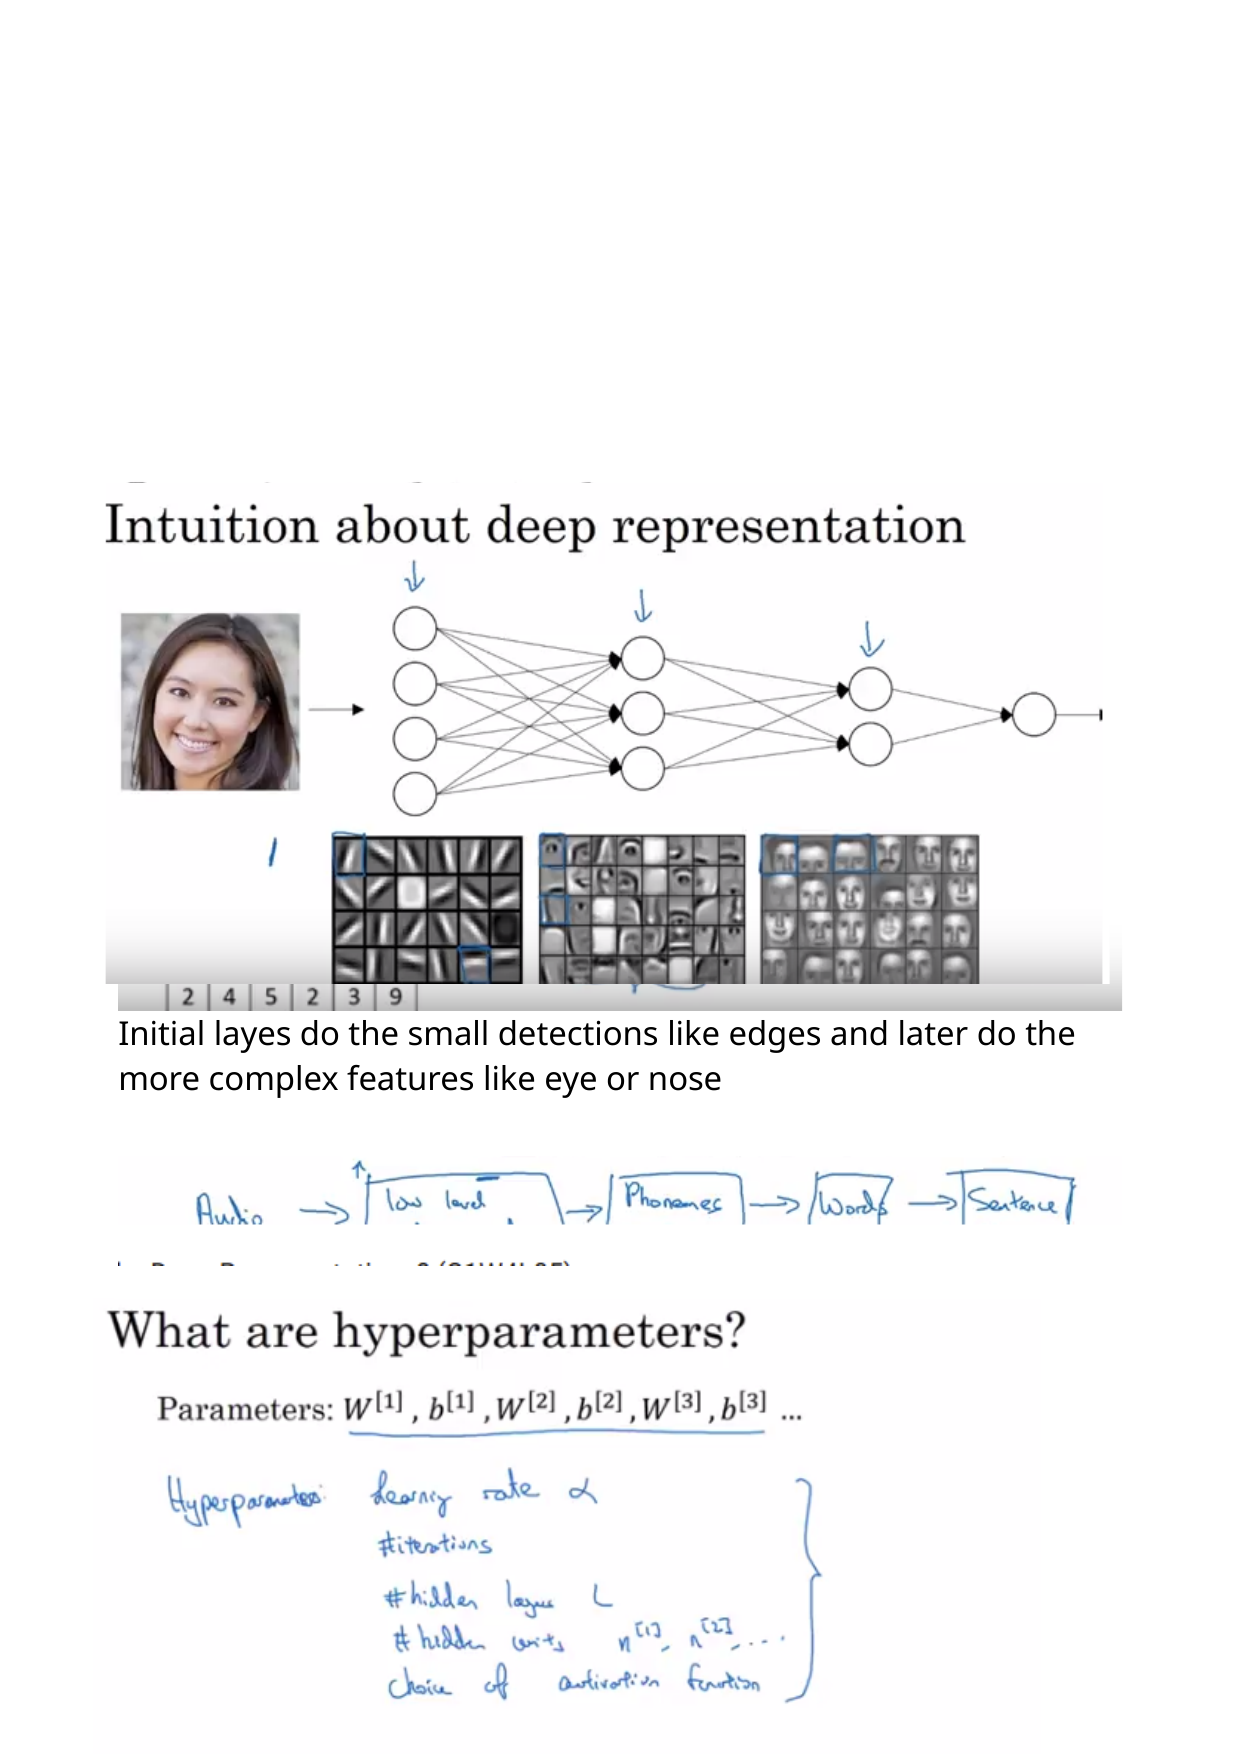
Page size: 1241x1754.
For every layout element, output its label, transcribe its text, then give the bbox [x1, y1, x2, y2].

text Initial layes do the small detections like edges and later do the more complex features like eye or nose [118, 1011, 1122, 1099]
picture [92, 1297, 1042, 1754]
picture [118, 1156, 1123, 1266]
picture [105, 475, 1123, 1011]
